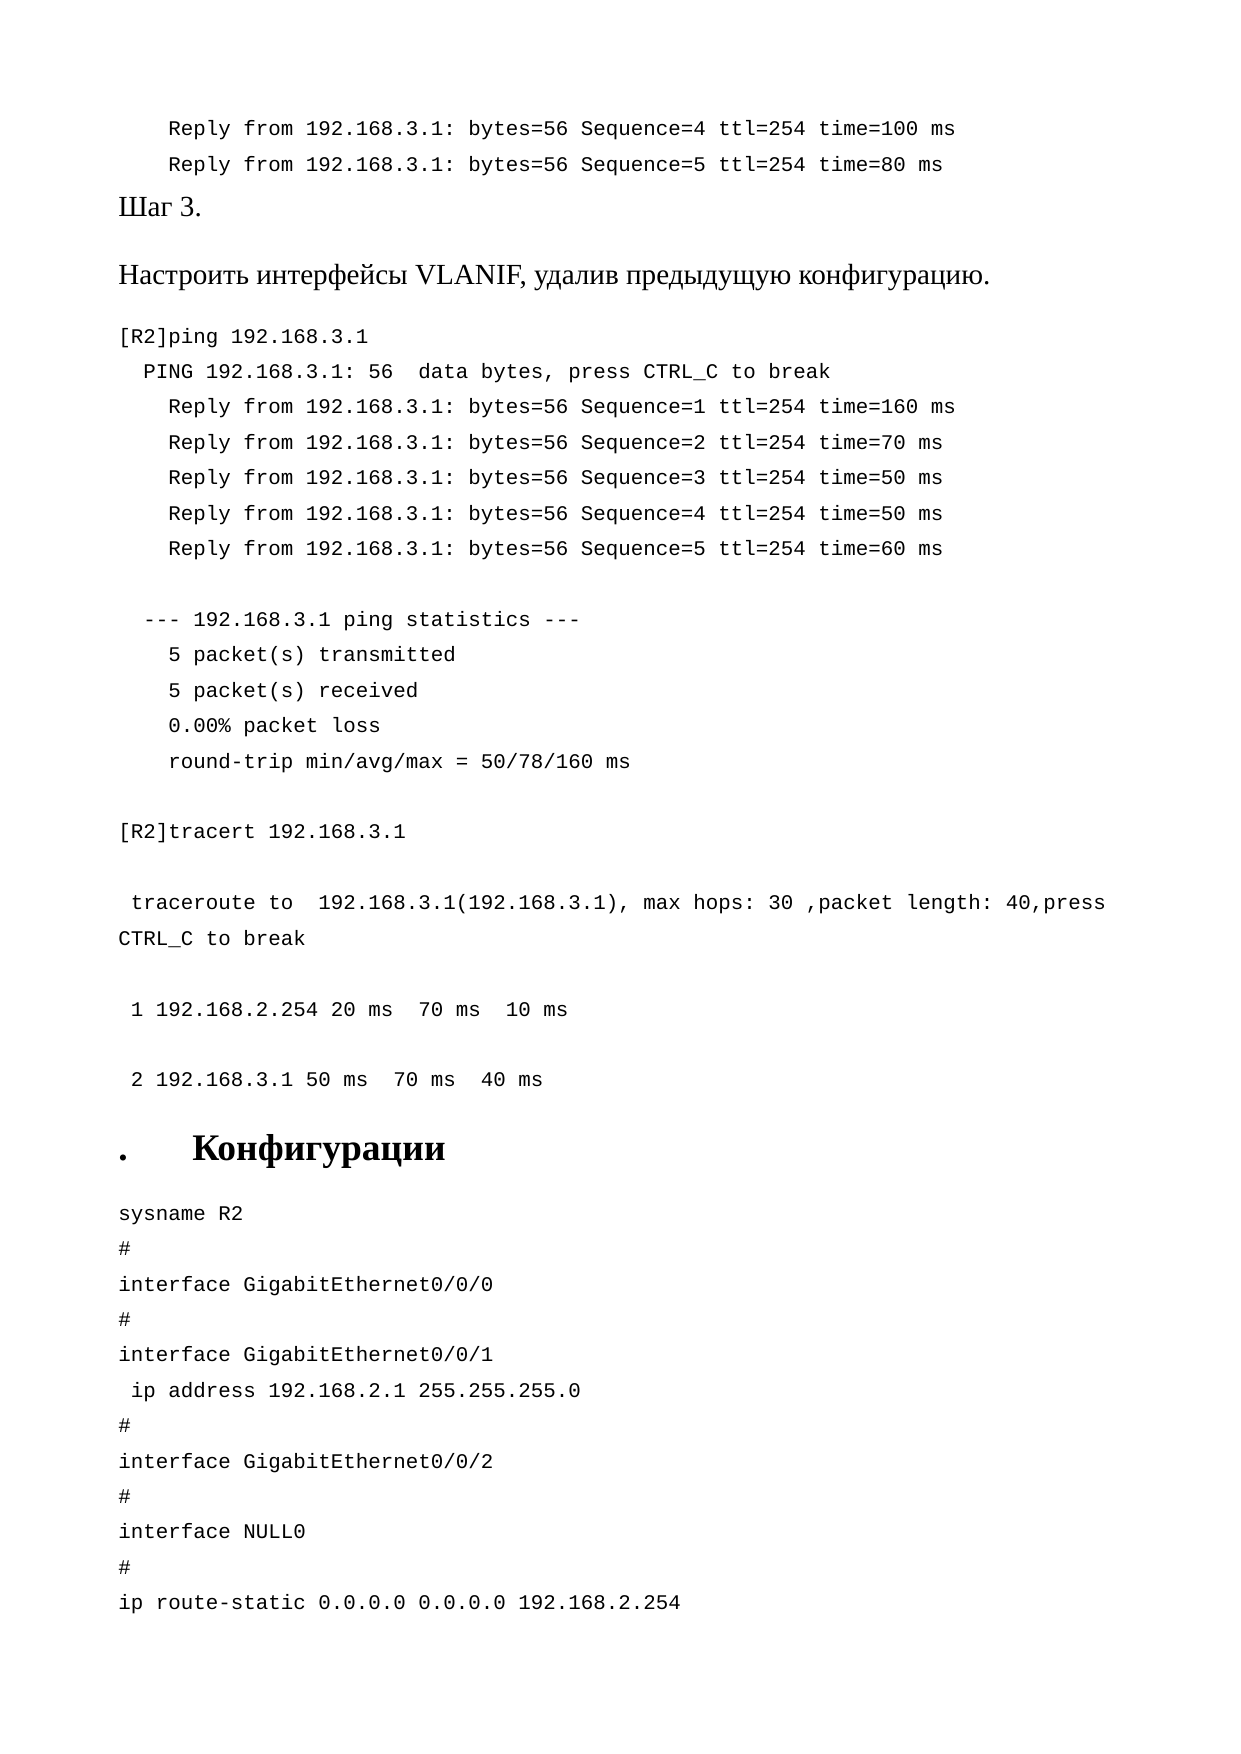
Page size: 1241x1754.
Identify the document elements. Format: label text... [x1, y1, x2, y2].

text Настроить интерфейсы VLANIF, удалив предыдущую конфигурацию. [118, 257, 1122, 291]
text Reply from 192.168.3.1: bytes=56 Sequence=2 ttl=254 time=70 ms [118, 432, 1122, 456]
text 5 packet(s) transmitted [118, 644, 1122, 668]
text ip address 192.168.2.1 255.255.255.0 [118, 1380, 1122, 1403]
text Reply from 192.168.3.1: bytes=56 Sequence=4 ttl=254 time=100 ms [118, 118, 1122, 142]
text # [118, 1309, 1122, 1333]
text 5 packet(s) received [118, 680, 1122, 703]
text 2 192.168.3.1 50 ms 70 ms 40 ms [118, 1069, 1122, 1093]
text interface GigabitEthernet0/0/2 [118, 1451, 1122, 1474]
text [R2]tracert 192.168.3.1 [118, 821, 1122, 845]
text Reply from 192.168.3.1: bytes=56 Sequence=5 ttl=254 time=60 ms [118, 538, 1122, 562]
text CTRL_C to break [118, 928, 1122, 951]
text interface GigabitEthernet0/0/0 [118, 1274, 1122, 1297]
text Reply from 192.168.3.1: bytes=56 Sequence=3 ttl=254 time=50 ms [118, 467, 1122, 491]
text sysname R2 [118, 1203, 1122, 1226]
text [R2]ping 192.168.3.1 [118, 326, 1122, 349]
text PING 192.168.3.1: 56 data bytes, press CTRL_C to break [118, 361, 1122, 385]
text # [118, 1415, 1122, 1439]
text # [118, 1557, 1122, 1581]
text --- 192.168.3.1 ping statistics --- [118, 609, 1122, 633]
text 1 192.168.2.254 20 ms 70 ms 10 ms [118, 998, 1122, 1022]
text interface NULL0 [118, 1522, 1122, 1545]
text Reply from 192.168.3.1: bytes=56 Sequence=5 ttl=254 time=80 ms [118, 153, 1122, 177]
text traceroute to 192.168.3.1(192.168.3.1), max hops: 30 ,packet length: 40,press [118, 892, 1122, 916]
text Reply from 192.168.3.1: bytes=56 Sequence=1 ttl=254 time=160 ms [118, 396, 1122, 420]
text Шаг 3. [118, 189, 1122, 222]
text # [118, 1238, 1122, 1262]
text 0.00% packet loss [118, 715, 1122, 739]
text interface GigabitEthernet0/0/1 [118, 1344, 1122, 1368]
text ip route-static 0.0.0.0 0.0.0.0 192.168.2.254 [118, 1592, 1122, 1616]
text # [118, 1486, 1122, 1510]
subtitle Конфигурации [118, 1126, 1122, 1169]
text round-trip min/avg/max = 50/78/160 ms [118, 751, 1122, 774]
text Reply from 192.168.3.1: bytes=56 Sequence=4 ttl=254 time=50 ms [118, 503, 1122, 526]
